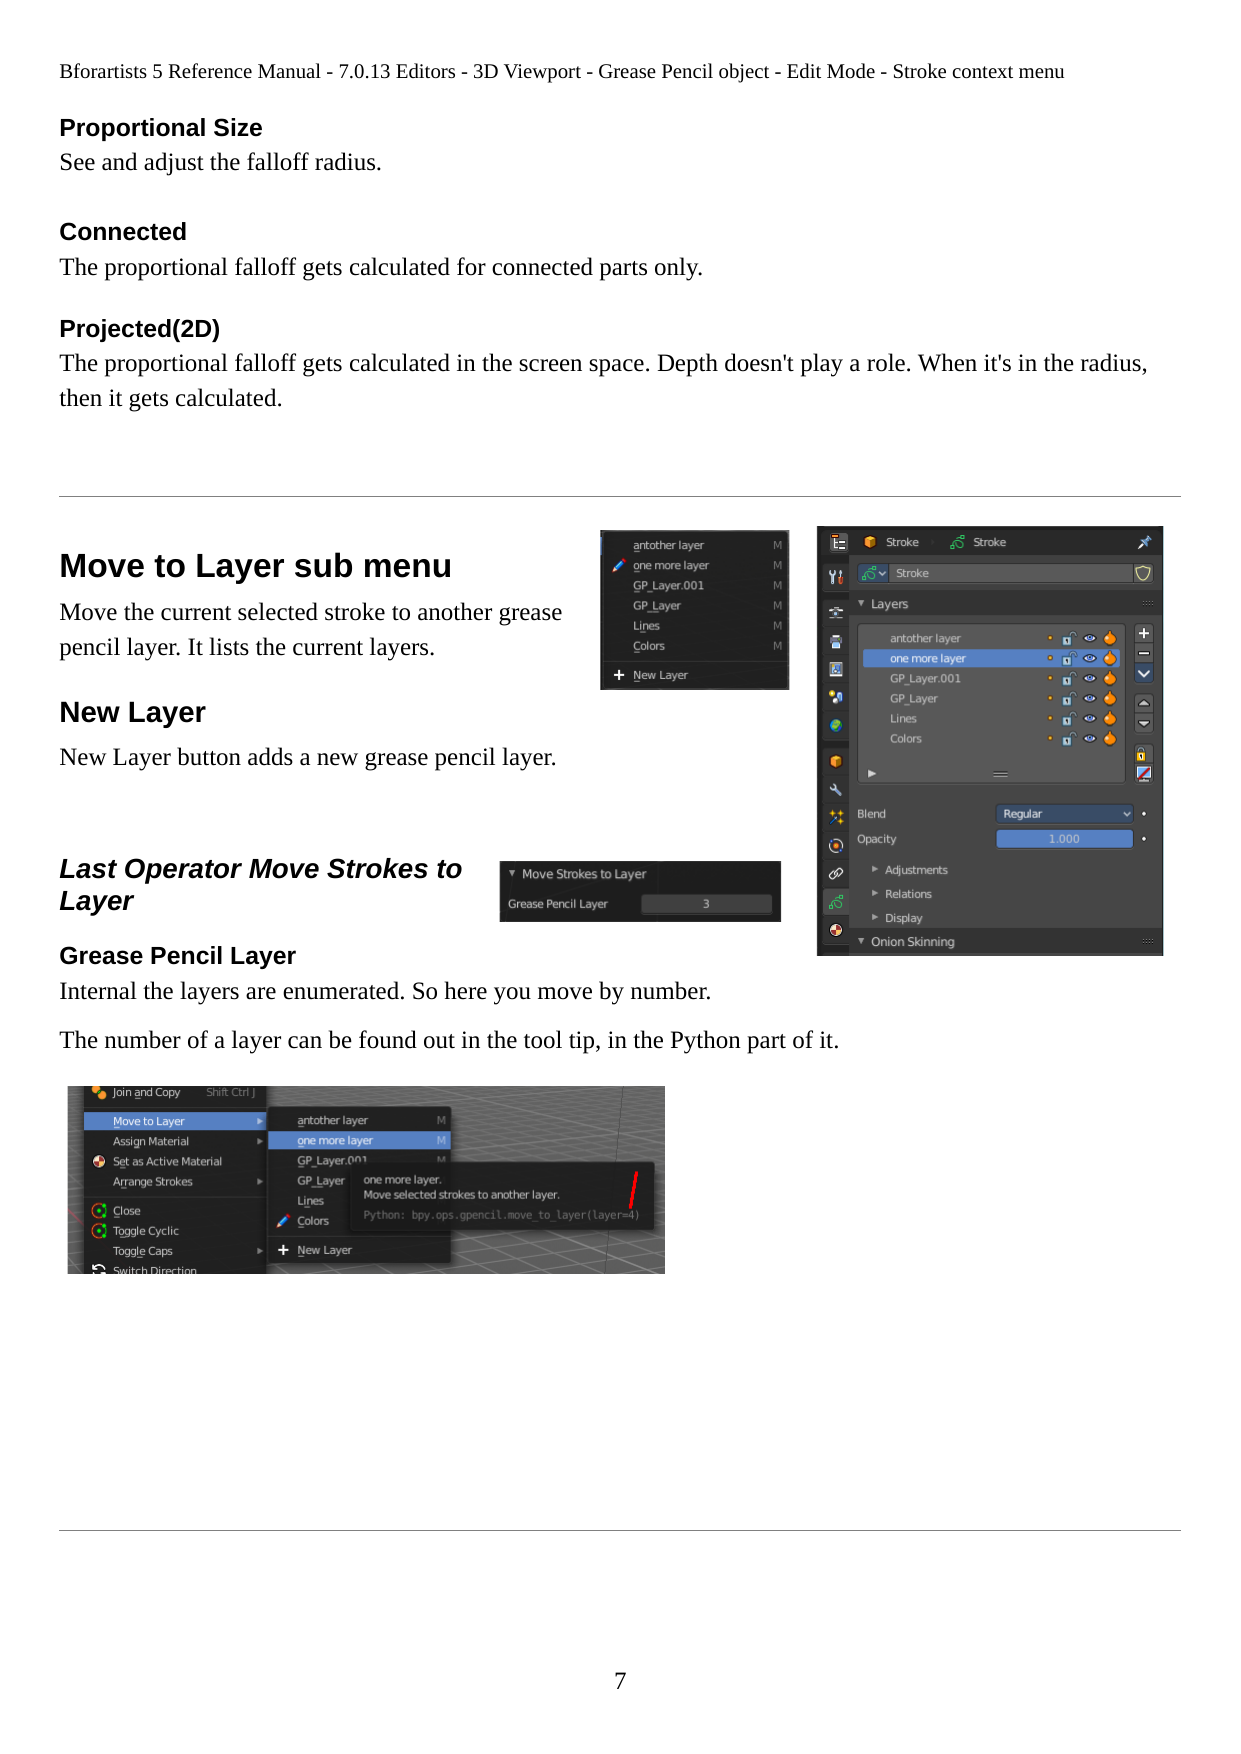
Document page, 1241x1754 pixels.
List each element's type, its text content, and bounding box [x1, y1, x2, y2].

subtitle Last Operator Move Strokes to Layer [59, 852, 816, 916]
subtitle New Layer [59, 695, 816, 729]
picture [600, 530, 790, 690]
picture [816, 526, 1164, 956]
subtitle Connected [59, 217, 1181, 246]
text Move the current selected stroke to another grease pencil layer. It lists the current layers. [59, 597, 600, 661]
text Internal the layers are enumerated. So here you move by number. [59, 976, 1181, 1004]
subtitle [1164, 546, 1181, 585]
picture [67, 1086, 665, 1274]
subtitle [1164, 695, 1181, 729]
picture [499, 861, 782, 922]
text New Layer button adds a new grease pencil layer. [59, 742, 816, 770]
subtitle Projected(2D) [59, 314, 1181, 342]
text The number of a layer can be found out in the tool tip, in the Python part of it. [59, 1025, 1181, 1054]
subtitle Proportional Size [59, 113, 1181, 141]
text The proportional falloff gets calculated in the screen space. Depth doesn't play a role. When it's in the radius, then it gets calculated. [59, 348, 1181, 412]
subtitle [1164, 852, 1181, 916]
text The proportional falloff gets calculated for connected parts only. [59, 252, 1181, 281]
subtitle [790, 546, 816, 585]
text See and adjust the falloff radius. [59, 147, 1181, 176]
subtitle Move to Layer sub menu [59, 546, 600, 585]
subtitle Grease Pencil Layer [59, 941, 1181, 969]
